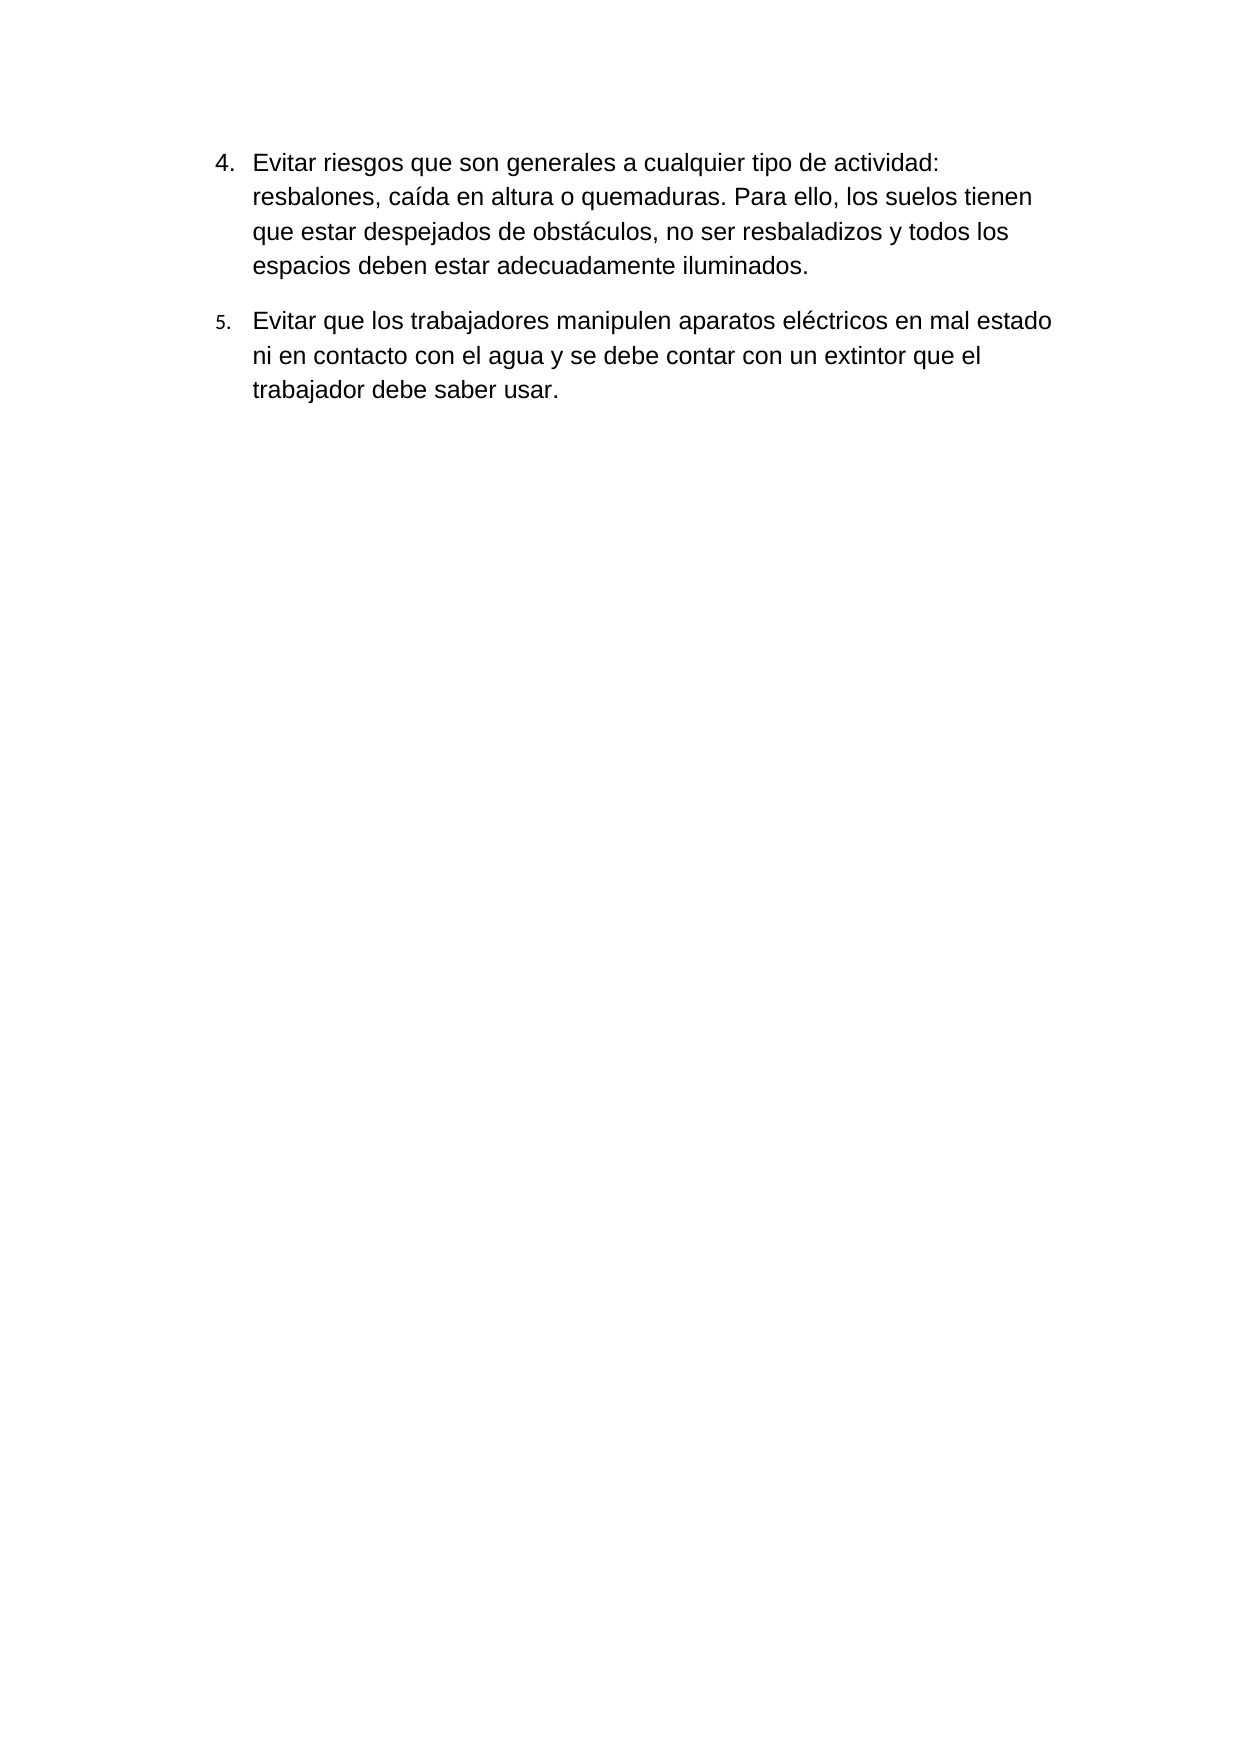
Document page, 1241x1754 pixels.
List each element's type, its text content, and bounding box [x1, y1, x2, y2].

list Evitar que los trabajadores manipulen aparatos eléctricos en mal estado ni en contacto con el agua y se debe contar con un extintor que el trabajador debe saber usar. [215, 306, 1063, 404]
list Evitar riesgos que son generales a cualquier tipo de actividad: resbalones, caída en altura o quemaduras. Para ello, los suelos tienen que estar despejados de obstáculos, no ser resbaladizos y todos los espacios deben estar adecuadamente iluminados. [215, 148, 1063, 280]
